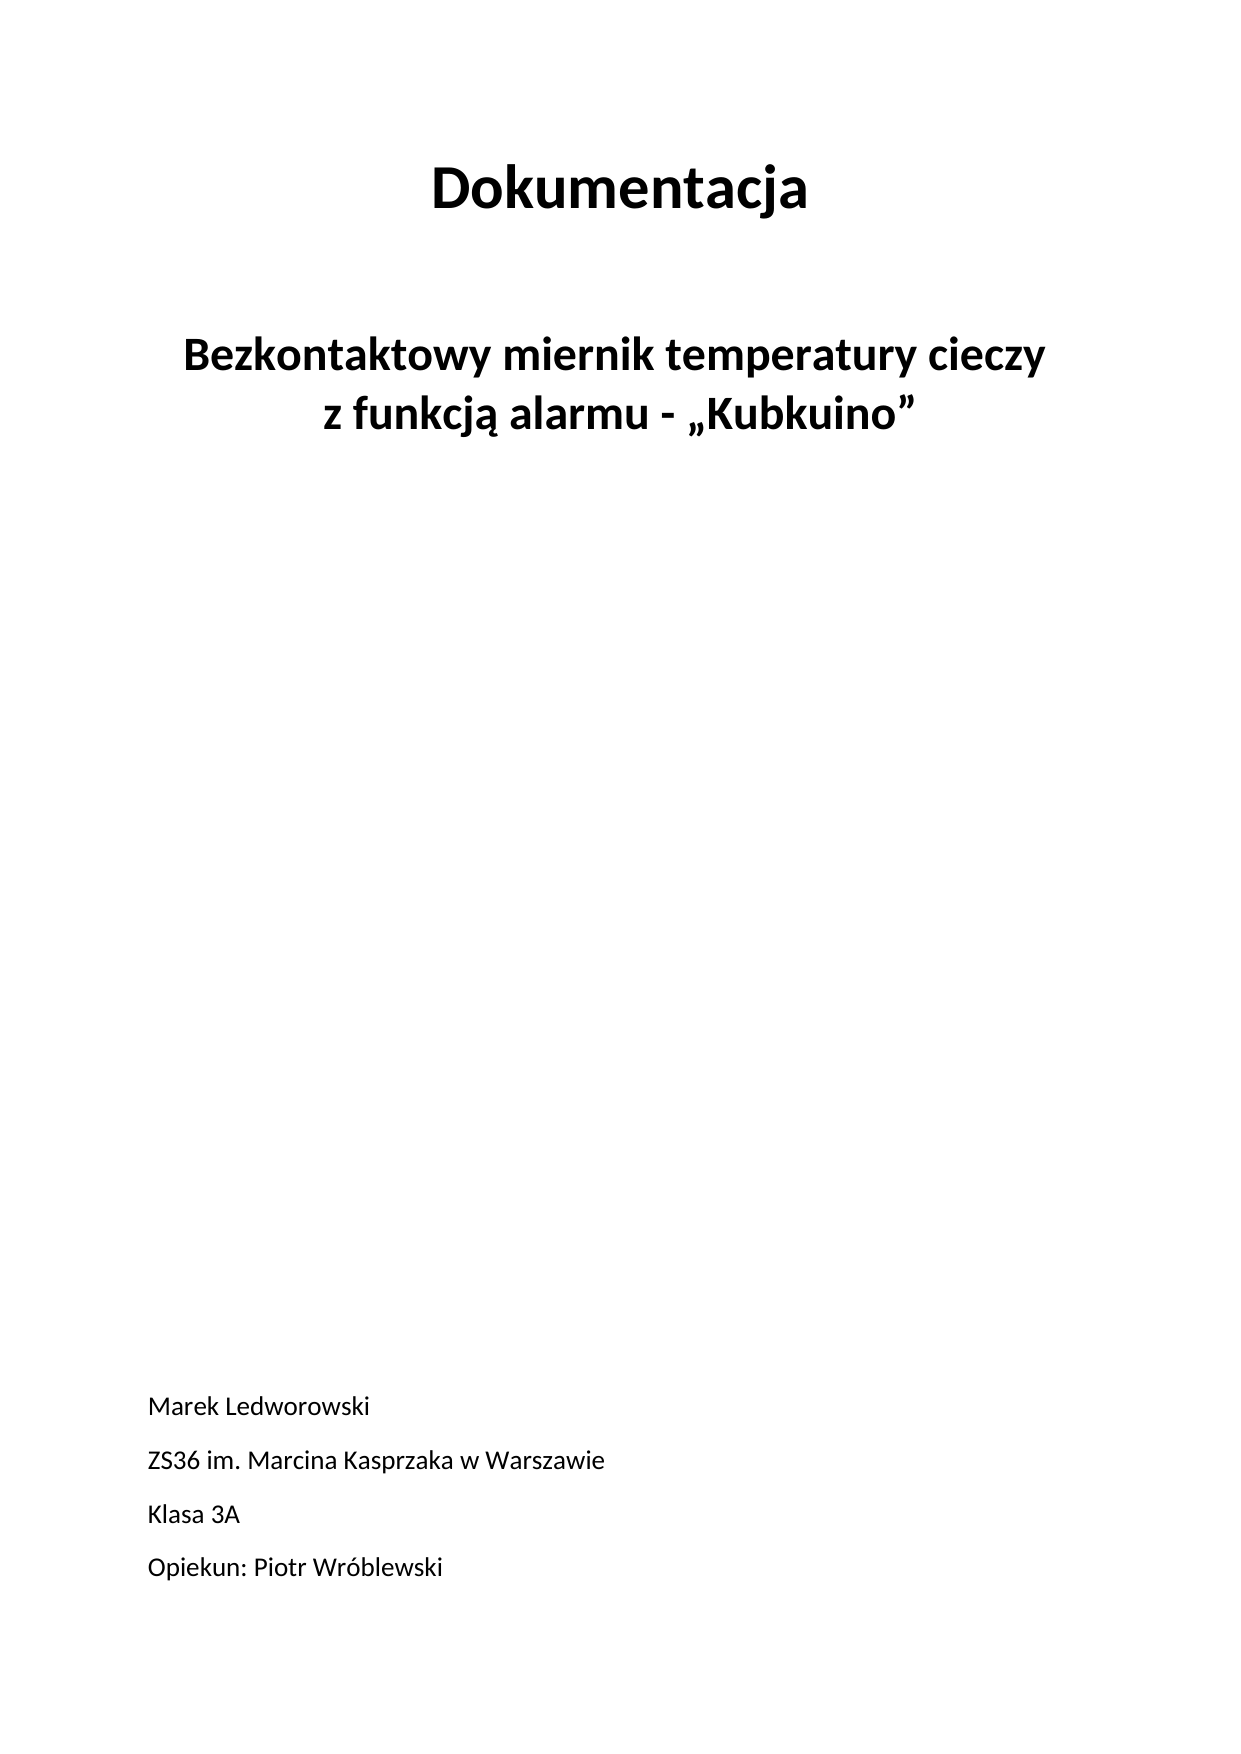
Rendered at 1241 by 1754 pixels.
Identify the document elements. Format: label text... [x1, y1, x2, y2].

text ZS36 im. Marcina Kasprzaka w Warszawie [148, 1443, 1093, 1476]
text Opiekun: Piotr Wróblewski [148, 1551, 1093, 1584]
text Dokumentacja [118, 148, 1122, 224]
text Klasa 3A [148, 1497, 1093, 1530]
text Marek Ledworowski [148, 1389, 1093, 1422]
text Bezkontaktowy miernik temperatury cieczy z funkcją alarmu - „Kubkuino” [118, 324, 1122, 441]
